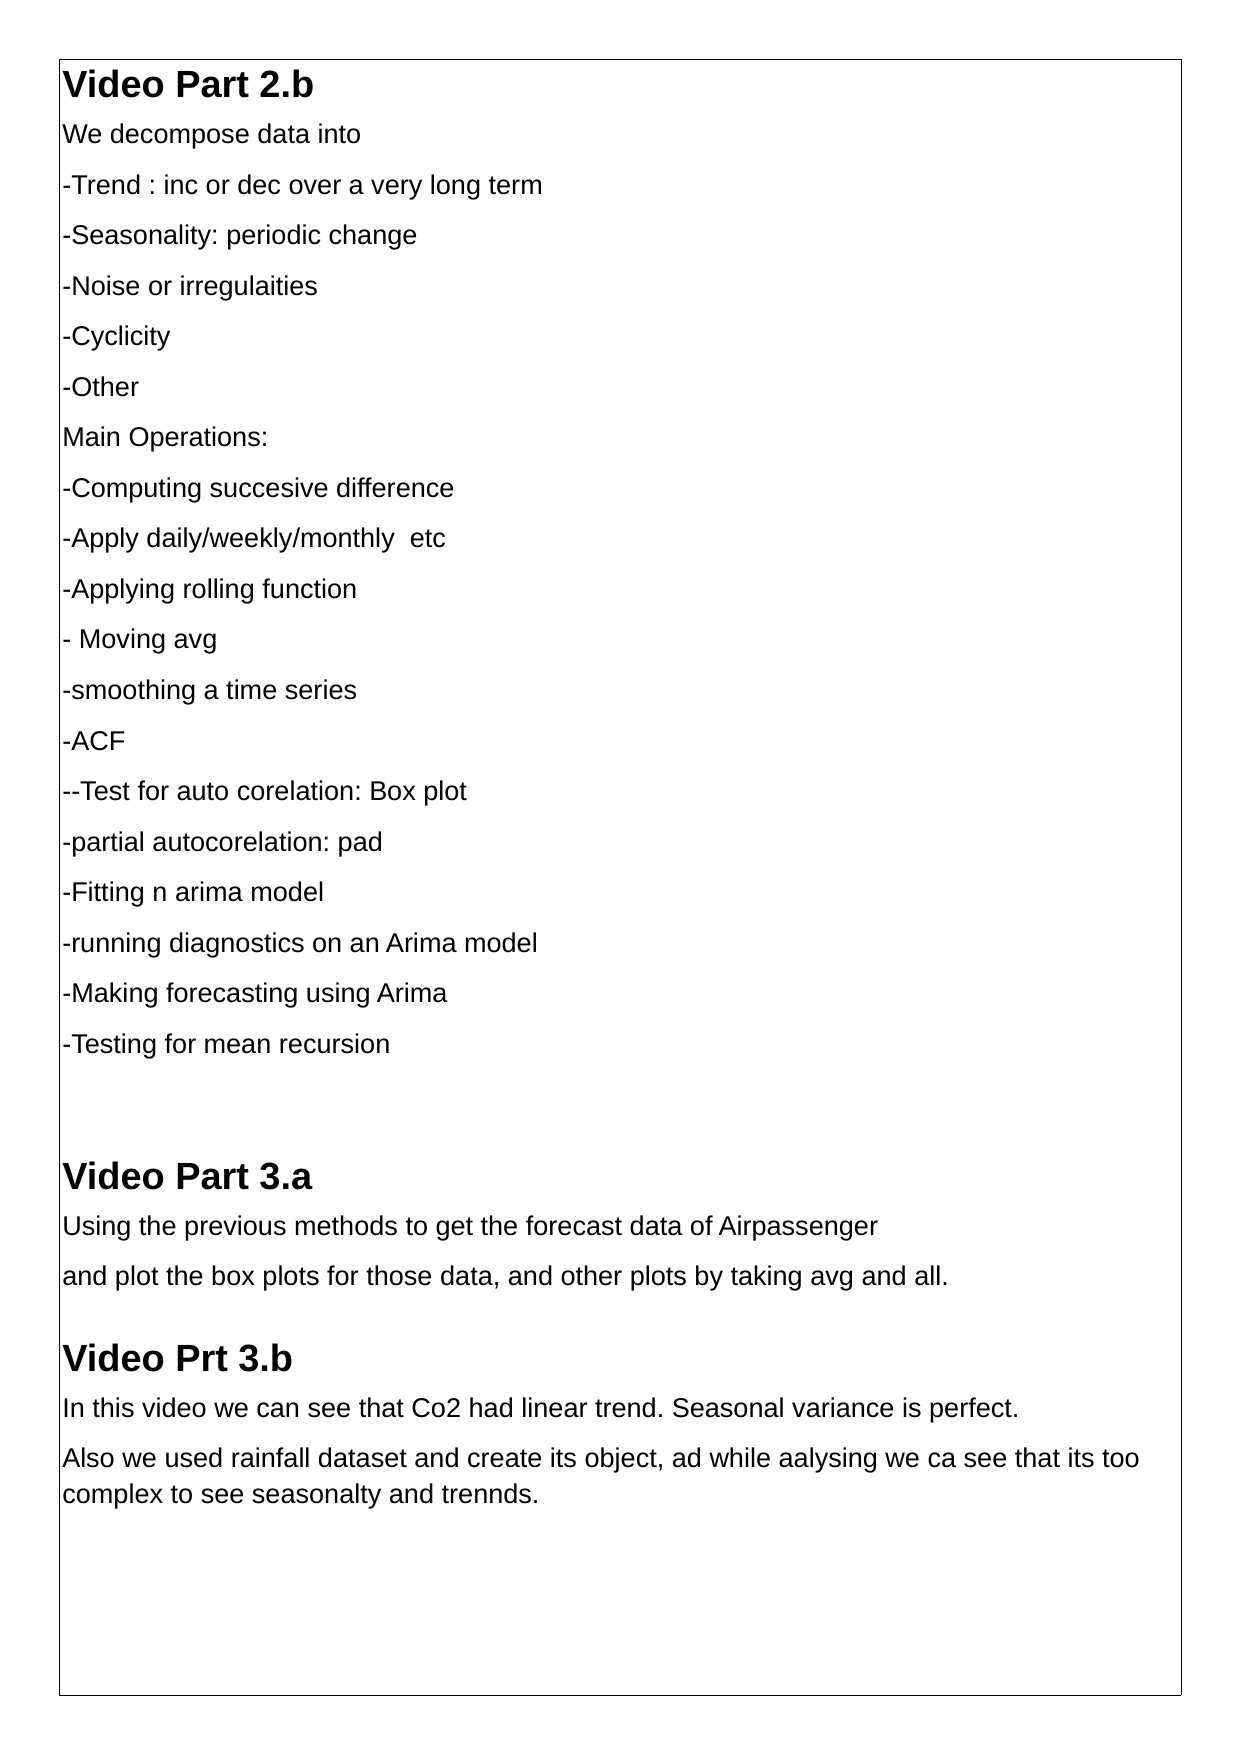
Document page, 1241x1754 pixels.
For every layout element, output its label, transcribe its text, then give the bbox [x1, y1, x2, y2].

text -Computing succesive difference [62, 472, 1178, 503]
text -smoothing a time series [62, 674, 1178, 705]
text - Moving avg [62, 623, 1178, 655]
text -Applying rolling function [62, 573, 1178, 604]
text -Apply daily/weekly/monthly etc [62, 522, 1178, 554]
text -Noise or irregulaities [62, 270, 1178, 301]
text -Trend : inc or dec over a very long term [62, 169, 1178, 200]
text Using the previous methods to get the forecast data of Airpassenger [62, 1210, 1178, 1241]
subtitle Video Part 3.a [62, 1154, 1178, 1197]
text -partial autocorelation: pad [62, 826, 1178, 857]
subtitle Video Prt 3.b [62, 1336, 1178, 1379]
text -Cyclicity [62, 320, 1178, 352]
text -Seasonality: periodic change [62, 219, 1178, 251]
text -Fitting n arima model [62, 876, 1178, 907]
text We decompose data into [62, 118, 1178, 149]
text -Testing for mean recursion [62, 1028, 1178, 1059]
text Main Operations: [62, 421, 1178, 453]
text -Other [62, 371, 1178, 402]
text --Test for auto corelation: Box plot [62, 775, 1178, 806]
text -Making forecasting using Arima [62, 977, 1178, 1008]
text Also we used rainfall dataset and create its object, ad while aalysing we ca see that its too complex to see seasonalty and trennds. [62, 1442, 1178, 1510]
subtitle Video Part 2.b [62, 62, 1178, 106]
text -running diagnostics on an Arima model [62, 927, 1178, 958]
text -ACF [62, 724, 1178, 756]
text In this video we can see that Co2 had linear trend. Seasonal variance is perfect. [62, 1392, 1178, 1423]
text and plot the box plots for those data, and other plots by taking avg and all. [62, 1260, 1178, 1292]
